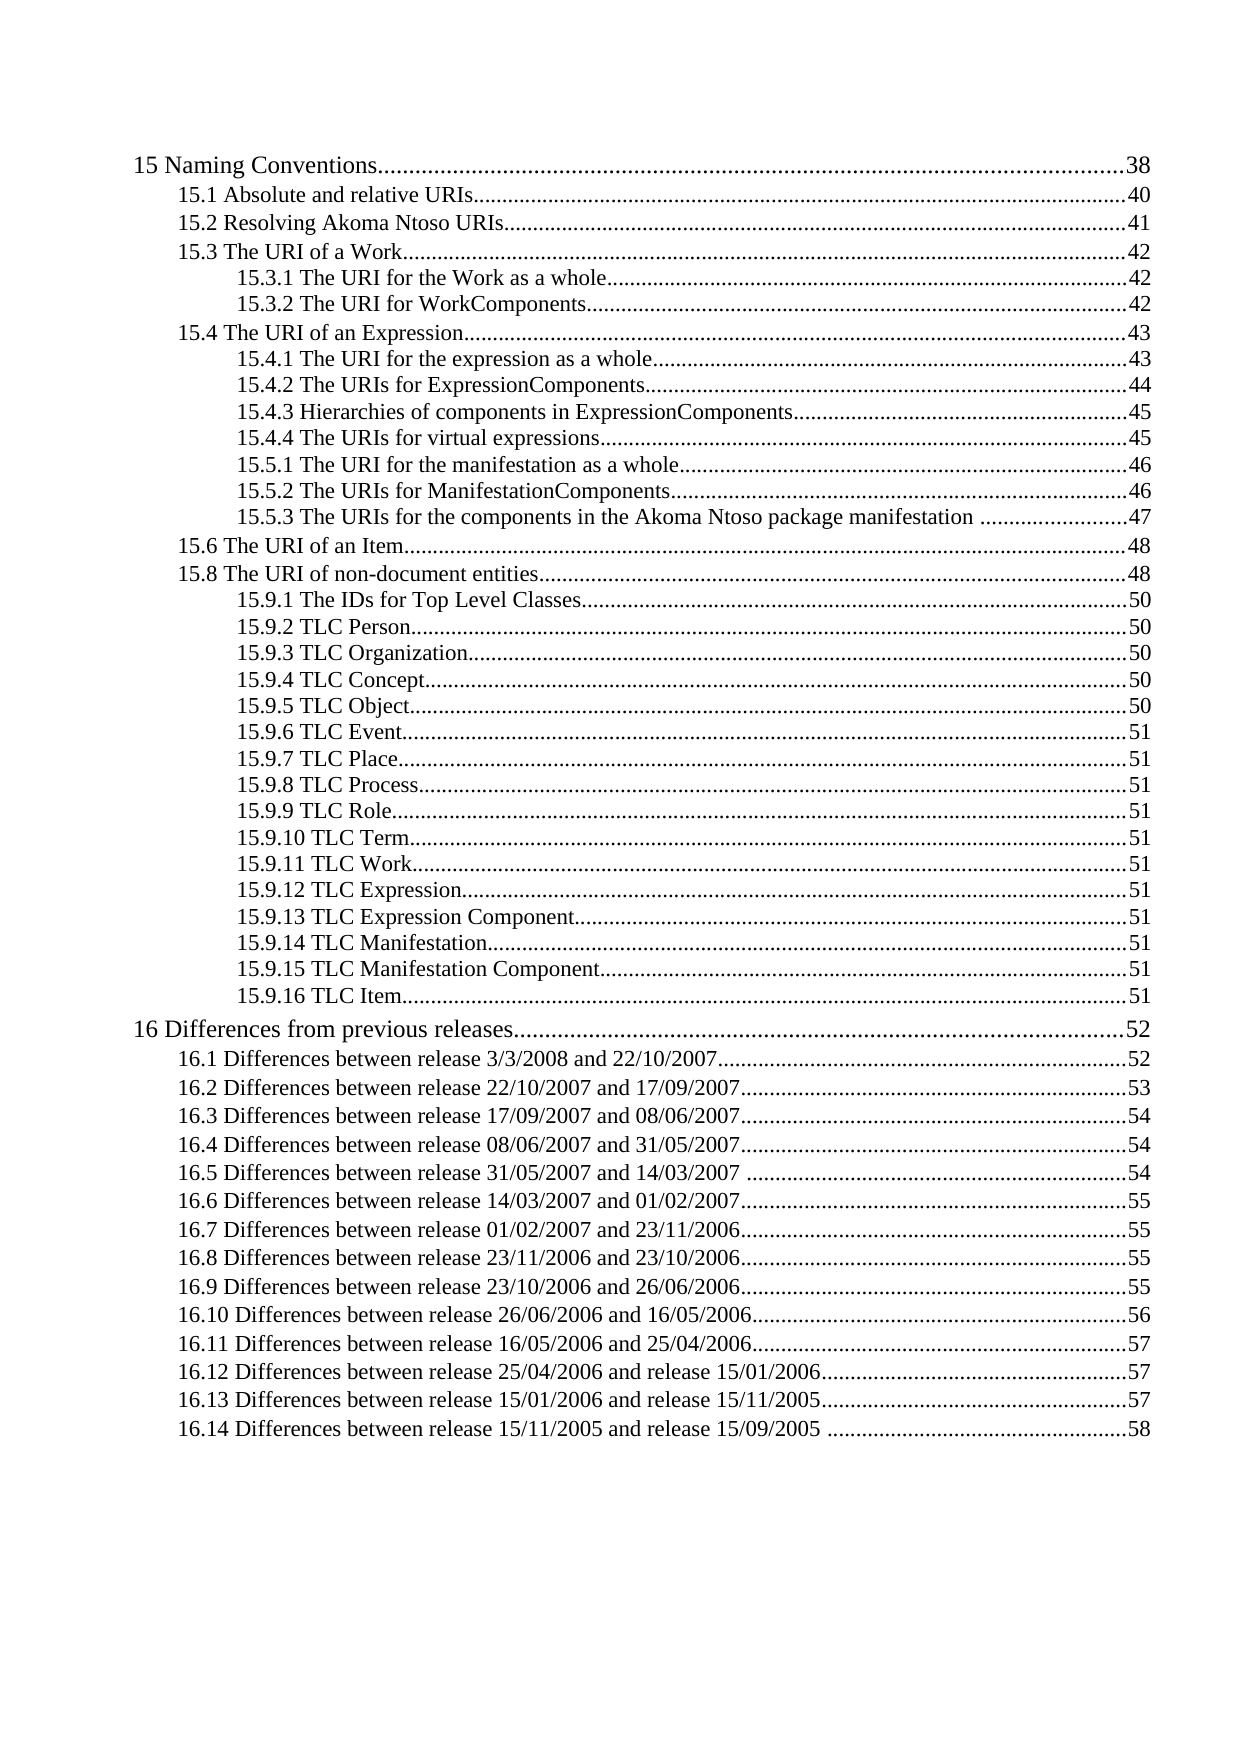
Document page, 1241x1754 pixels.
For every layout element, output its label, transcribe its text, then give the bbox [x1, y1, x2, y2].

text 15.4.4 The URIs for virtual expressions 45 [236, 424, 1151, 451]
text 15.9.2 TLC Person 50 [236, 613, 1151, 639]
text 15.4.2 The URIs for ExpressionComponents 44 [236, 372, 1151, 398]
text 15.2 Resolving Akoma Ntoso URIs 41 [177, 209, 1151, 236]
text 15.9.10 TLC Term 51 [236, 824, 1151, 850]
text 15.5.2 The URIs for ManifestationComponents 46 [236, 477, 1151, 503]
text 15.5.1 The URI for the manifestation as a whole 46 [236, 451, 1151, 477]
text 15.9.1 The IDs for Top Level Classes 50 [236, 587, 1151, 613]
text 15.4.3 Hierarchies of components in ExpressionComponents 45 [236, 398, 1151, 424]
text 15.9.11 TLC Work 51 [236, 850, 1151, 876]
text 15.9.15 TLC Manifestation Component 51 [236, 956, 1151, 982]
text 15.3 The URI of a Work 42 [177, 238, 1151, 264]
text 15.9.13 TLC Expression Component 51 [236, 903, 1151, 929]
text 15.9.3 TLC Organization 50 [236, 639, 1151, 666]
text 16.6 Differences between release 14/03/2007 and 01/02/2007 55 [177, 1187, 1151, 1214]
text 16.4 Differences between release 08/06/2007 and 31/05/2007 54 [177, 1131, 1151, 1157]
text 15.6 The URI of an Item 48 [177, 532, 1151, 558]
text 15.9.16 TLC Item 51 [236, 982, 1151, 1008]
text 16.3 Differences between release 17/09/2007 and 08/06/2007 54 [177, 1102, 1151, 1128]
text 16.9 Differences between release 23/10/2006 and 26/06/2006 55 [177, 1273, 1151, 1299]
text 16.2 Differences between release 22/10/2007 and 17/09/2007 53 [177, 1074, 1151, 1100]
text 16.5 Differences between release 31/05/2007 and 14/03/2007 54 [177, 1159, 1151, 1185]
text 15.9.4 TLC Concept 50 [236, 666, 1151, 692]
text 15.3.1 The URI for the Work as a whole 42 [236, 264, 1151, 290]
text 15.4.1 The URI for the expression as a whole 43 [236, 345, 1151, 372]
text 16.10 Differences between release 26/06/2006 and 16/05/2006 56 [177, 1301, 1151, 1328]
text 15.9.9 TLC Role 51 [236, 797, 1151, 824]
text 15 Naming Conventions 38 [133, 150, 1151, 179]
text 15.4 The URI of an Expression 43 [177, 319, 1151, 345]
text 15.1 Absolute and relative URIs 40 [177, 181, 1151, 207]
text 16.13 Differences between release 15/01/2006 and release 15/11/2005 57 [177, 1387, 1151, 1413]
text 15.8 The URI of non-document entities 48 [177, 560, 1151, 587]
text 15.5.3 The URIs for the components in the Akoma Ntoso package manifestation 47 [236, 503, 1151, 530]
text 16.8 Differences between release 23/11/2006 and 23/10/2006 55 [177, 1244, 1151, 1271]
text 16 Differences from previous releases 52 [133, 1014, 1151, 1043]
text 15.9.14 TLC Manifestation 51 [236, 929, 1151, 956]
text 16.14 Differences between release 15/11/2005 and release 15/09/2005 58 [177, 1415, 1151, 1441]
text 15.9.8 TLC Process 51 [236, 771, 1151, 797]
text 15.3.2 The URI for WorkComponents 42 [236, 290, 1151, 317]
text 15.9.6 TLC Event 51 [236, 718, 1151, 745]
text 16.1 Differences between release 3/3/2008 and 22/10/2007 52 [177, 1045, 1151, 1072]
text 15.9.7 TLC Place 51 [236, 745, 1151, 771]
text 15.9.5 TLC Object 50 [236, 692, 1151, 718]
text 16.7 Differences between release 01/02/2007 and 23/11/2006 55 [177, 1216, 1151, 1242]
text 15.9.12 TLC Expression 51 [236, 876, 1151, 903]
text 16.12 Differences between release 25/04/2006 and release 15/01/2006 57 [177, 1358, 1151, 1384]
text 16.11 Differences between release 16/05/2006 and 25/04/2006 57 [177, 1330, 1151, 1356]
